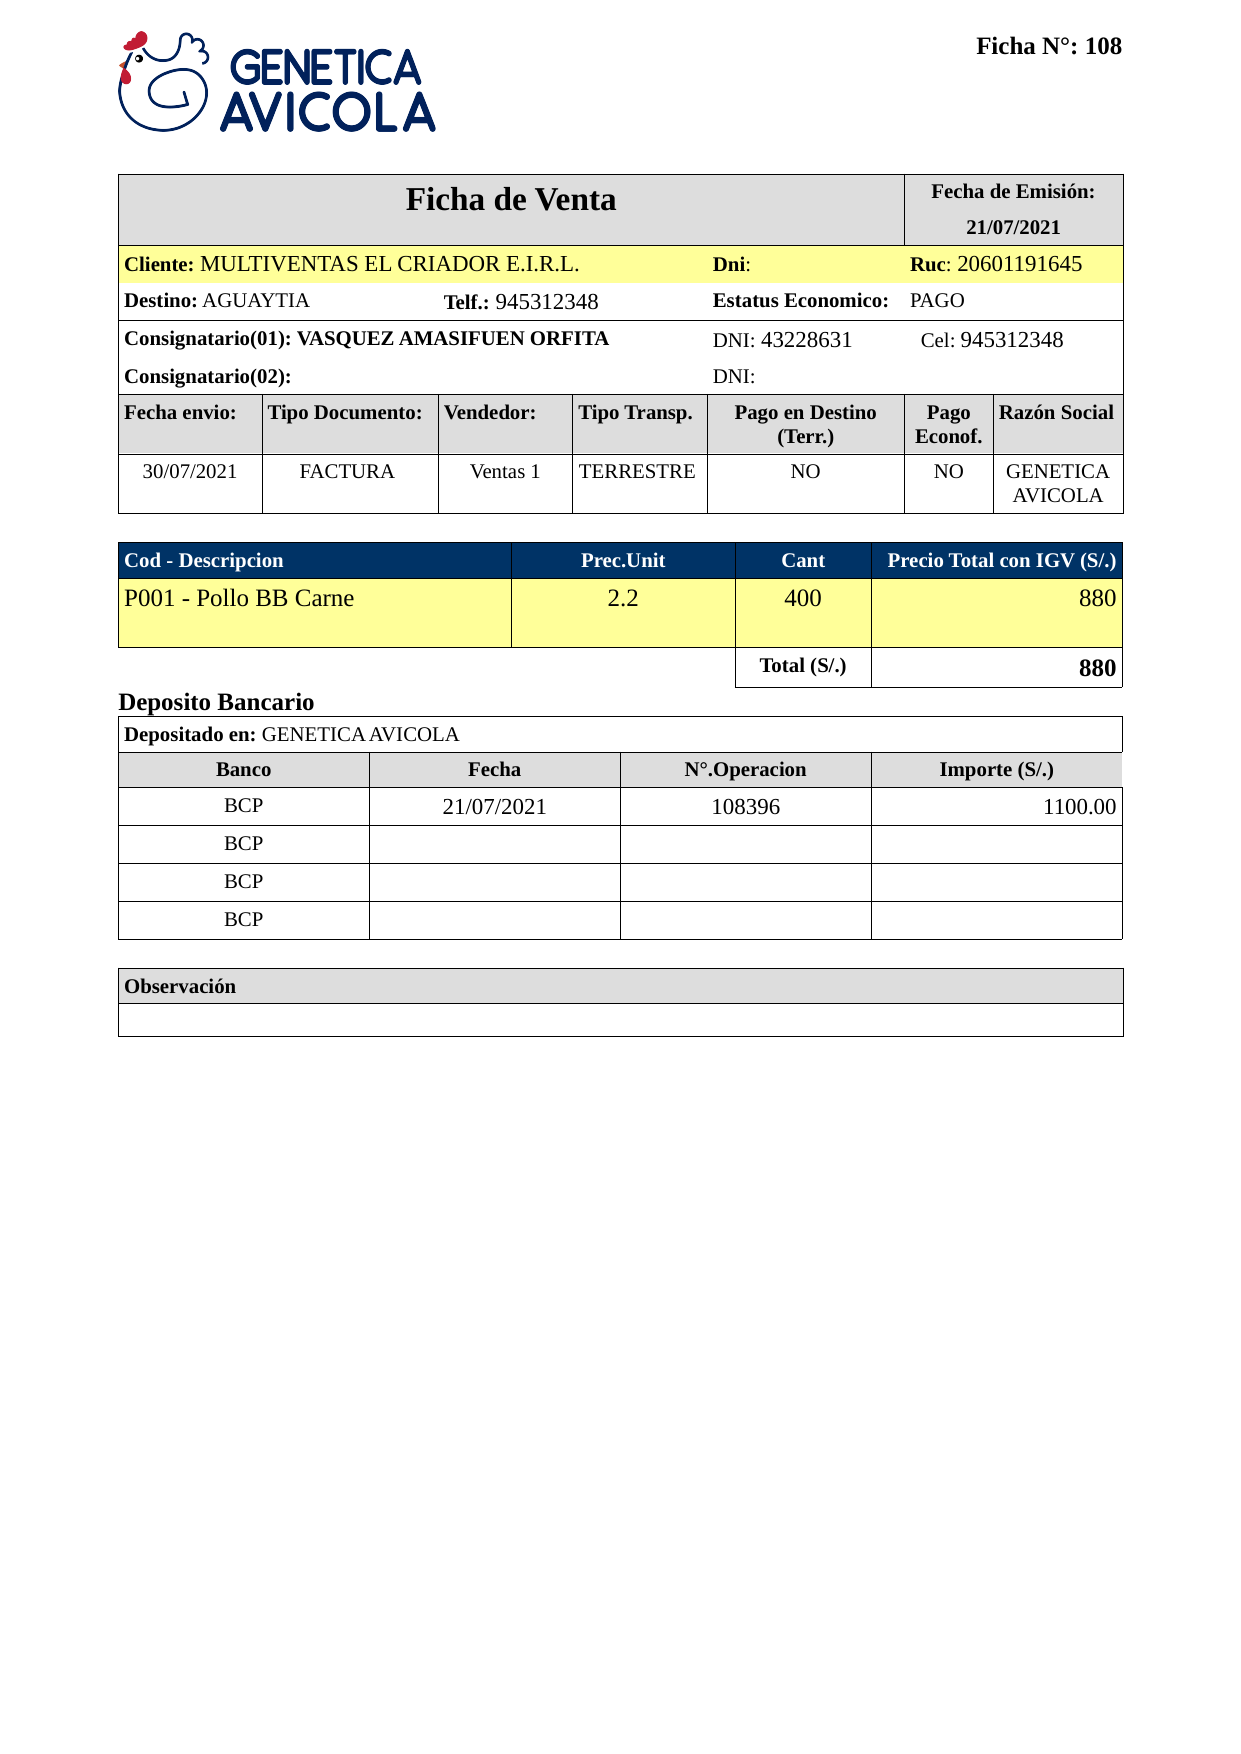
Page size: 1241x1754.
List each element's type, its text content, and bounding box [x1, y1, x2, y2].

picture [118, 31, 436, 132]
table_cell BCP [119, 902, 369, 939]
table_cell [119, 1004, 1123, 1036]
table_cell 21/07/2021 [370, 788, 620, 825]
table_cell [370, 864, 620, 901]
table_cell TERRESTRE [573, 455, 707, 513]
table_header Cod - Descripcion [119, 543, 511, 578]
table_cell [872, 902, 1122, 939]
table_cell DNI: [707, 358, 1123, 394]
table_cell Telf.: 945312348 [438, 283, 707, 320]
table_cell Ventas 1 [439, 455, 572, 513]
table_cell Dni: [707, 246, 904, 283]
table_cell 400 [736, 579, 871, 647]
table_cell [370, 902, 620, 939]
table_cell 30/07/2021 [119, 455, 262, 513]
table_cell NO [905, 455, 993, 513]
table_cell 1100.00 [872, 788, 1122, 825]
table_cell Ruc: 20601191645 [904, 246, 1123, 283]
table_cell Razón Social [994, 395, 1123, 453]
table_header Fecha de Emisión: [905, 175, 1123, 209]
table_cell DNI: 43228631 [707, 321, 915, 358]
table_cell FACTURA [263, 455, 438, 513]
table_cell P001 - Pollo BB Carne [119, 579, 511, 647]
table_cell [370, 826, 620, 863]
table_cell N°.Operacion [621, 753, 871, 787]
table_cell Tipo Transp. [573, 395, 707, 453]
table_header Observación [119, 969, 1123, 1003]
table_cell [621, 826, 871, 863]
table_cell 880 [872, 579, 1122, 647]
table_cell 2.2 [512, 579, 735, 647]
table_cell [872, 826, 1122, 863]
table_cell Banco [119, 753, 369, 787]
table_header Precio Total con IGV (S/.) [872, 543, 1122, 578]
table_cell Destino: AGUAYTIA [119, 283, 438, 320]
table_cell Total (S/.) [736, 648, 871, 687]
table_cell Tipo Documento: [263, 395, 438, 453]
table_cell Estatus Economico: [707, 283, 904, 320]
table_cell 880 [872, 648, 1122, 687]
table_cell BCP [119, 788, 369, 825]
table_cell Vendedor: [439, 395, 572, 453]
table_cell GENETICA AVICOLA [994, 455, 1123, 513]
table_cell Fecha envio: [119, 395, 262, 453]
table_cell Fecha [370, 753, 620, 787]
table_cell [872, 864, 1122, 901]
table_cell Pago Econof. [905, 395, 993, 453]
table_cell 108396 [621, 788, 871, 825]
table_cell PAGO [904, 283, 1123, 320]
table_cell Pago en Destino (Terr.) [708, 395, 904, 453]
table_cell [118, 648, 511, 687]
table_cell [621, 902, 871, 939]
table_cell [511, 648, 735, 687]
table_header Cant [736, 543, 871, 578]
text Deposito Bancario [118, 687, 1122, 716]
table_header Prec.Unit [512, 543, 735, 578]
table_cell BCP [119, 826, 369, 863]
table_cell Cel: 945312348 [915, 321, 1123, 358]
table_header Depositado en: GENETICA AVICOLA [119, 717, 1122, 752]
table_header Ficha de Venta [119, 175, 904, 245]
table_cell Importe (S/.) [872, 753, 1122, 787]
table_cell [621, 864, 871, 901]
table_cell NO [708, 455, 904, 513]
table_cell Cliente: MULTIVENTAS EL CRIADOR E.I.R.L. [119, 246, 707, 283]
table_cell BCP [119, 864, 369, 901]
table_cell Consignatario(01): VASQUEZ AMASIFUEN ORFITA [119, 321, 707, 358]
table_cell 21/07/2021 [905, 209, 1123, 245]
table_cell Consignatario(02): [119, 358, 707, 394]
